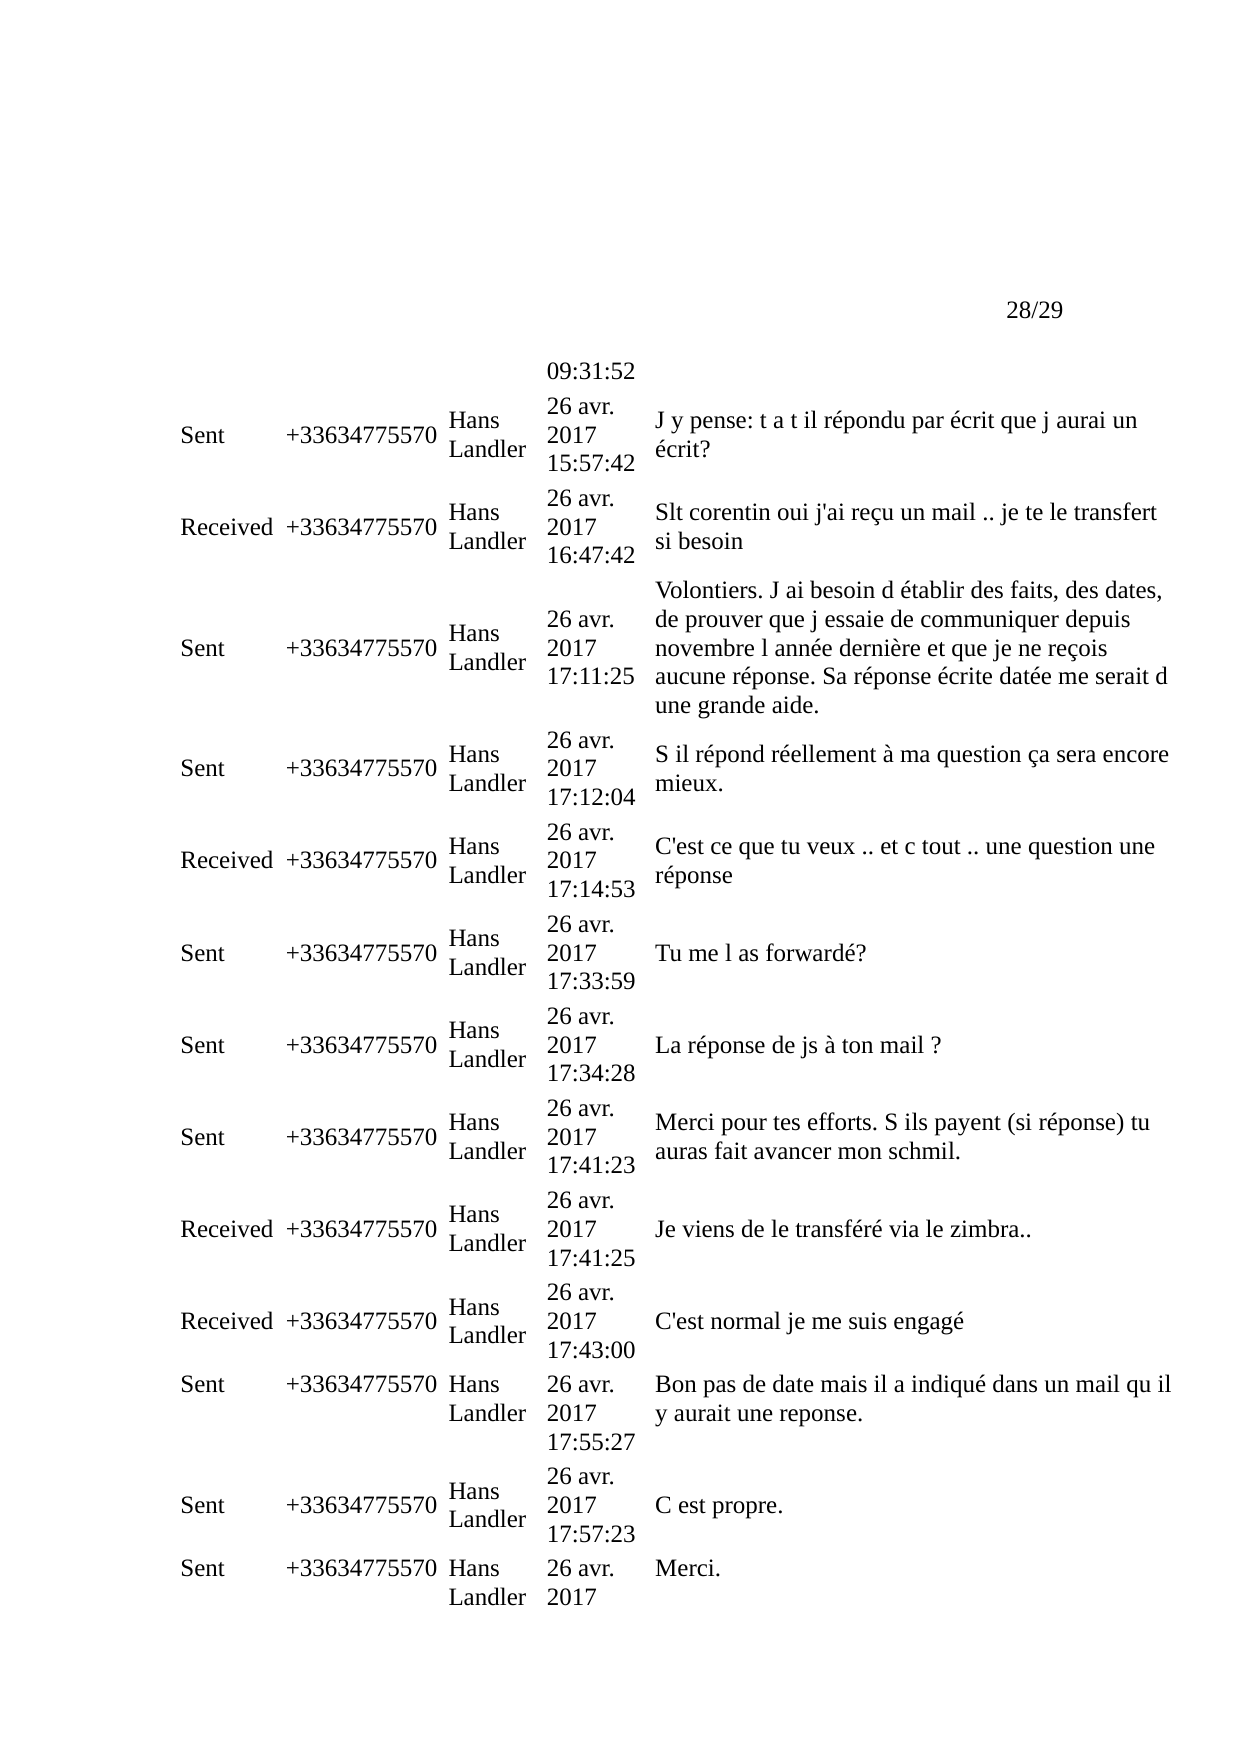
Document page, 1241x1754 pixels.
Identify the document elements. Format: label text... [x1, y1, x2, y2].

table_cell +33634775570 [283, 1366, 445, 1458]
table_cell Slt corentin oui j'ai reçu un mail .. je te le transfert si besoin [652, 480, 1181, 572]
table_cell Hans Landler [445, 1551, 544, 1614]
table_cell +33634775570 [283, 722, 445, 814]
table_cell +33634775570 [283, 1459, 445, 1551]
table_cell +33634775570 [283, 1274, 445, 1366]
table_cell Hans Landler [445, 906, 544, 998]
table_cell 09:31:52 [544, 354, 652, 388]
table_cell Je viens de le transféré via le zimbra.. [652, 1182, 1181, 1274]
table_cell Hans Landler [445, 1459, 544, 1551]
table_cell Hans Landler [445, 572, 544, 722]
table_cell +33634775570 [283, 814, 445, 906]
table_cell [652, 354, 1181, 388]
table_cell 26 avr. 2017 17:57:23 [544, 1459, 652, 1551]
table_cell 26 avr. 2017 [544, 1551, 652, 1614]
table_cell Bon pas de date mais il a indiqué dans un mail qu il y aurait une reponse. [652, 1366, 1181, 1458]
table_cell 26 avr. 2017 17:41:23 [544, 1090, 652, 1182]
table_cell +33634775570 [283, 480, 445, 572]
table_cell 26 avr. 2017 17:14:53 [544, 814, 652, 906]
table_cell +33634775570 [283, 906, 445, 998]
table_cell Hans Landler [445, 1274, 544, 1366]
table_cell Sent [177, 998, 283, 1090]
table_cell [177, 354, 283, 388]
table_cell S il répond réellement à ma question ça sera encore mieux. [652, 722, 1181, 814]
table_cell Sent [177, 1366, 283, 1458]
table_cell +33634775570 [283, 1182, 445, 1274]
table_cell 26 avr. 2017 17:55:27 [544, 1366, 652, 1458]
table_cell Merci. [652, 1551, 1181, 1614]
table_cell Volontiers. J ai besoin d établir des faits, des dates, de prouver que j essaie de communiquer depuis novembre l année dernière et que je ne reçois aucune réponse. Sa réponse écrite datée me serait d une grande aide. [652, 572, 1181, 722]
table_cell Sent [177, 1090, 283, 1182]
table_cell Hans Landler [445, 998, 544, 1090]
table_cell C'est normal je me suis engagé [652, 1274, 1181, 1366]
table_cell Sent [177, 388, 283, 480]
table_cell Hans Landler [445, 1366, 544, 1458]
table_cell 26 avr. 2017 17:34:28 [544, 998, 652, 1090]
table_cell +33634775570 [283, 1551, 445, 1614]
table_cell Received [177, 1182, 283, 1274]
table_cell C'est ce que tu veux .. et c tout .. une question une réponse [652, 814, 1181, 906]
table_cell Tu me l as forwardé? [652, 906, 1181, 998]
table_cell Hans Landler [445, 480, 544, 572]
table_cell Hans Landler [445, 814, 544, 906]
table_cell 26 avr. 2017 15:57:42 [544, 388, 652, 480]
table_cell 26 avr. 2017 17:12:04 [544, 722, 652, 814]
table_cell Sent [177, 906, 283, 998]
table_cell Sent [177, 1551, 283, 1614]
table_cell +33634775570 [283, 998, 445, 1090]
table_cell J y pense: t a t il répondu par écrit que j aurai un écrit? [652, 388, 1181, 480]
table_cell 26 avr. 2017 17:11:25 [544, 572, 652, 722]
table_cell +33634775570 [283, 388, 445, 480]
table_cell Sent [177, 572, 283, 722]
table_cell 26 avr. 2017 17:33:59 [544, 906, 652, 998]
table_cell 26 avr. 2017 16:47:42 [544, 480, 652, 572]
table_cell Merci pour tes efforts. S ils payent (si réponse) tu auras fait avancer mon schmil. [652, 1090, 1181, 1182]
table_cell Sent [177, 722, 283, 814]
table_cell 26 avr. 2017 17:43:00 [544, 1274, 652, 1366]
table_cell Received [177, 1274, 283, 1366]
table_cell La réponse de js à ton mail ? [652, 998, 1181, 1090]
table_cell [283, 354, 445, 388]
table_cell C est propre. [652, 1459, 1181, 1551]
table_cell Hans Landler [445, 388, 544, 480]
table_cell Hans Landler [445, 1090, 544, 1182]
table_cell 26 avr. 2017 17:41:25 [544, 1182, 652, 1274]
table_cell +33634775570 [283, 1090, 445, 1182]
table_cell Hans Landler [445, 722, 544, 814]
table_cell Received [177, 480, 283, 572]
table_cell Hans Landler [445, 1182, 544, 1274]
table_cell Sent [177, 1459, 283, 1551]
table_cell +33634775570 [283, 572, 445, 722]
table_cell Received [177, 814, 283, 906]
table_cell [445, 354, 544, 388]
